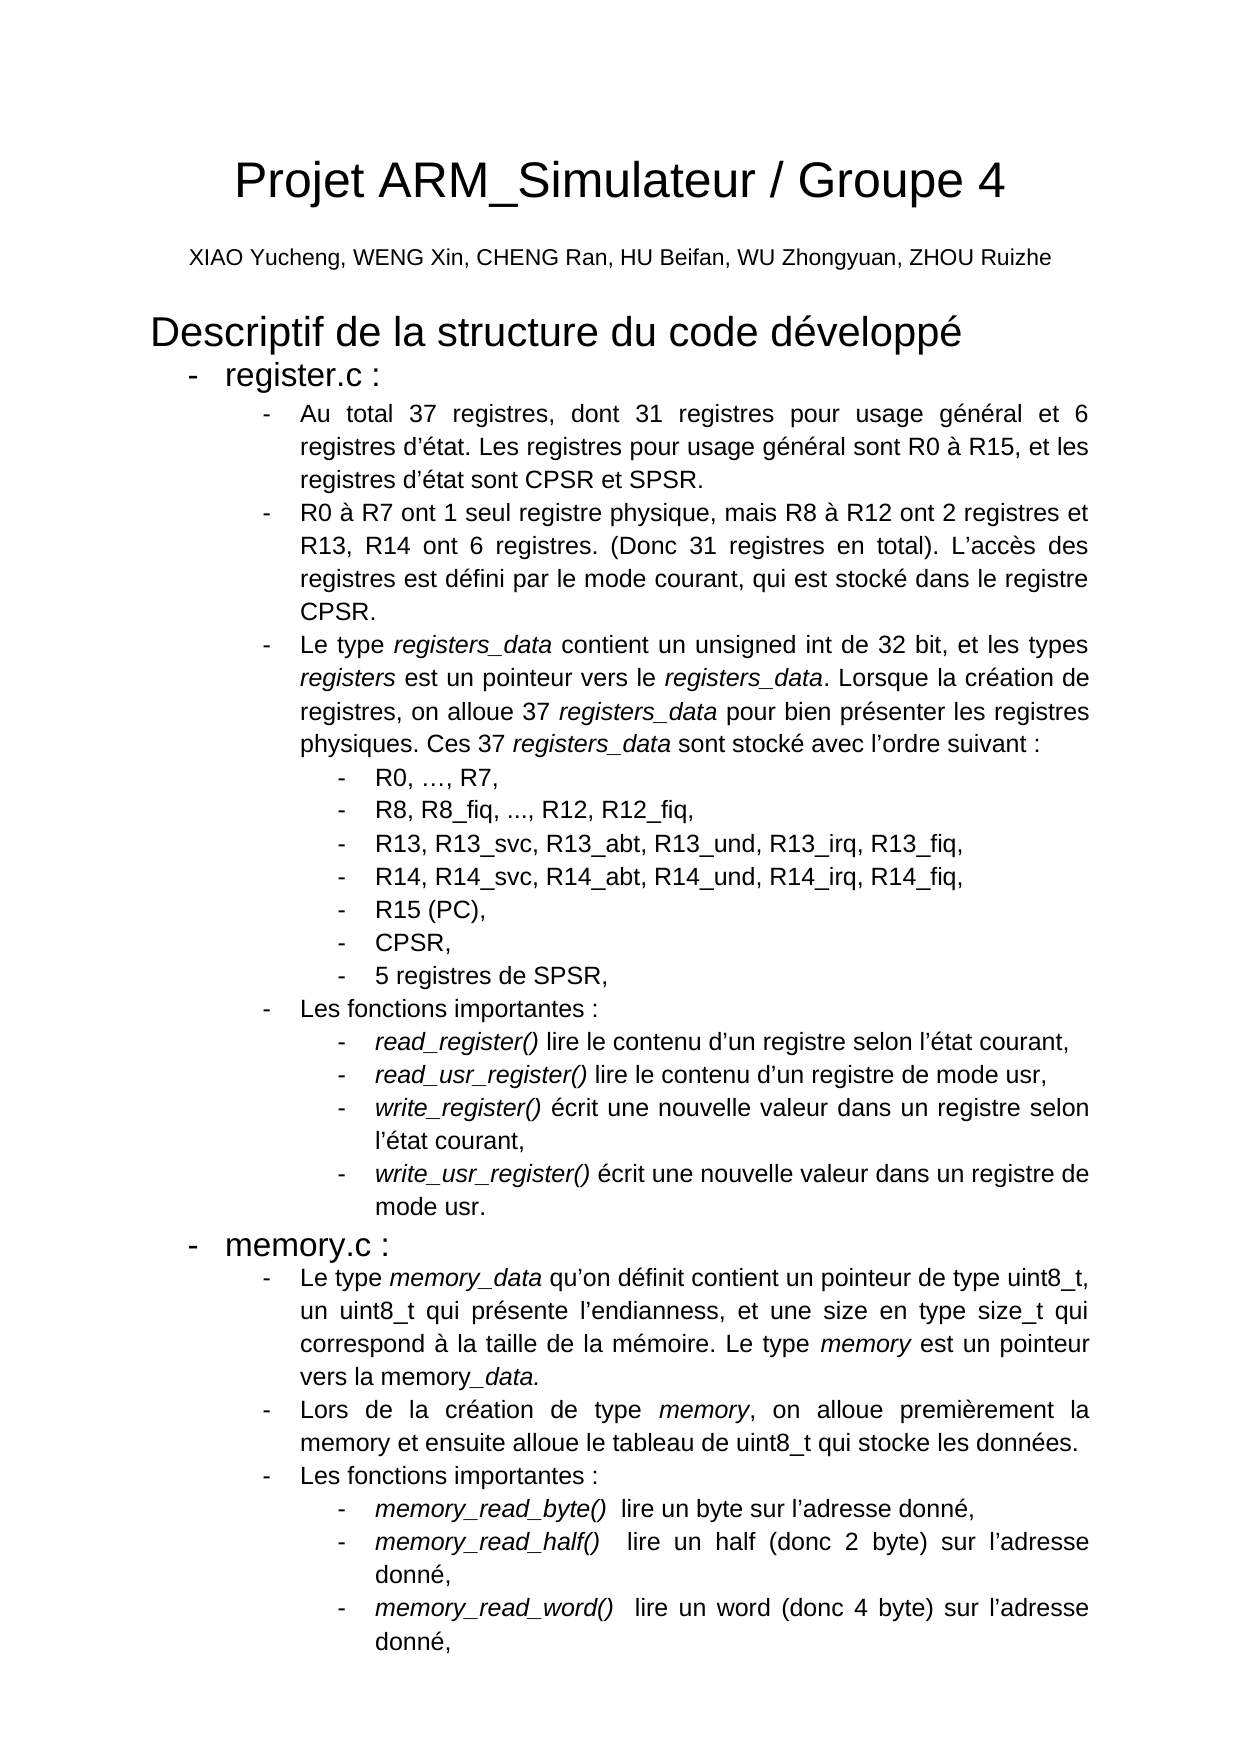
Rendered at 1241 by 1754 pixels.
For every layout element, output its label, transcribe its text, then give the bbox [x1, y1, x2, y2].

list CPSR, [337, 928, 1090, 956]
list Au total 37 registres, dont 31 registres pour usage général et 6 registres d’état. Les registres pour usage général sont R0 à R15, et les registres d’état sont CPSR et SPSR. [262, 399, 1090, 494]
list memory_read_word() lire un word (donc 4 byte) sur l’adresse donné, [337, 1593, 1090, 1655]
list R0, …, R7, [337, 762, 1090, 791]
list R8, R8_fiq, ..., R12, R12_fiq, [337, 796, 1090, 824]
list R15 (PC), [337, 894, 1090, 923]
list read_usr_register() lire le contenu d’un registre de mode usr, [337, 1060, 1090, 1088]
list memory_read_half() lire un half (donc 2 byte) sur l’adresse donné, [337, 1527, 1090, 1589]
list 5 registres de SPSR, [337, 961, 1090, 989]
text Projet ARM_Simulateur / Groupe 4 [150, 150, 1090, 207]
list Les fonctions importantes : [262, 1461, 1090, 1490]
list R13, R13_svc, R13_abt, R13_und, R13_irq, R13_fiq, [337, 828, 1090, 857]
list Le type memory_data qu’on définit contient un pointeur de type uint8_t, un uint8_t qui présente l’endianness, et une size en type size_t qui correspond à la taille de la mémoire. Le type memory est un pointeur vers la memory_data. [262, 1263, 1090, 1391]
list read_register() lire le contenu d’un registre selon l’état courant, [337, 1027, 1090, 1055]
list R0 à R7 ont 1 seul registre physique, mais R8 à R12 ont 2 registres et R13, R14 ont 6 registres. (Donc 31 registres en total). L’accès des registres est défini par le mode courant, qui est stocké dans le registre CPSR. [262, 498, 1090, 626]
list Le type registers_data contient un unsigned int de 32 bit, et les types registers est un pointeur vers le registers_data. Lorsque la création de registres, on alloue 37 registers_data pour bien présenter les registres physiques. Ces 37 registers_data sont stocké avec l’ordre suivant : [262, 630, 1090, 758]
list write_usr_register() écrit une nouvelle valeur dans un registre de mode usr. [337, 1159, 1090, 1221]
list Les fonctions importantes : [262, 994, 1090, 1022]
list Lors de la création de type memory, on alloue premièrement la memory et ensuite alloue le tableau de uint8_t qui stocke les données. [262, 1395, 1090, 1457]
subtitle Descriptif de la structure du code développé [150, 307, 1090, 355]
list memory.c : [187, 1225, 1090, 1263]
list memory_read_byte() lire un byte sur l’adresse donné, [337, 1494, 1090, 1523]
text XIAO Yucheng, WENG Xin, CHENG Ran, HU Beifan, WU Zhongyuan, ZHOU Ruizhe [150, 244, 1090, 270]
list R14, R14_svc, R14_abt, R14_und, R14_irq, R14_fiq, [337, 862, 1090, 890]
list register.c : [187, 355, 1090, 393]
list write_register() écrit une nouvelle valeur dans un registre selon l’état courant, [337, 1093, 1090, 1154]
